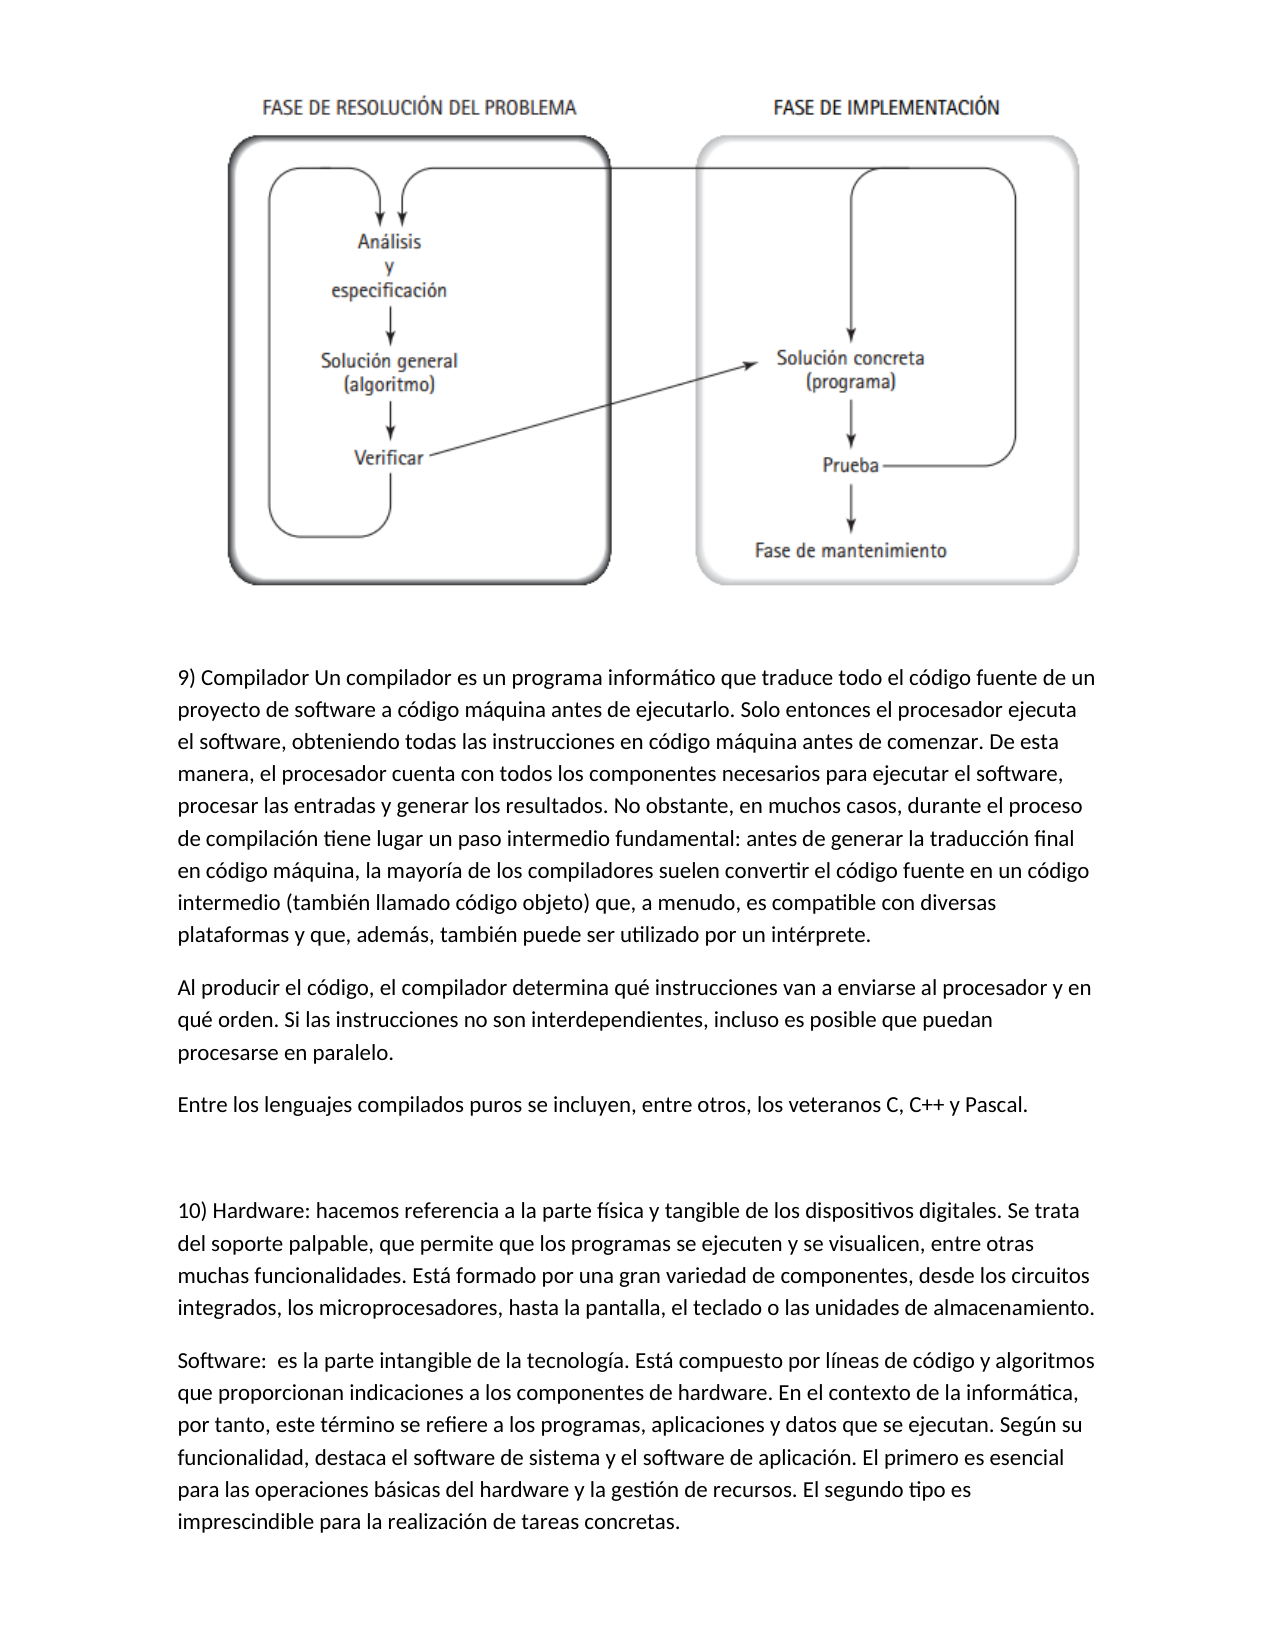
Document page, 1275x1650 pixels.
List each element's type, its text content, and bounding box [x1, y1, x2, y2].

list 9) Compilador Un compilador es un programa informático que traduce todo el código fuente de un proyecto de software a código máquina antes de ejecutarlo. Solo entonces el procesador ejecuta el software, obteniendo todas las instrucciones en código máquina antes de comenzar. De esta manera, el procesador cuenta con todos los componentes necesarios para ejecutar el software, procesar las entradas y generar los resultados. No obstante, en muchos casos, durante el proceso de compilación tiene lugar un paso intermedio fundamental: antes de generar la traducción final en código máquina, la mayoría de los compiladores suelen convertir el código fuente en un código intermedio (también llamado código objeto) que, a menudo, es compatible con diversas plataformas y que, además, también puede ser utilizado por un intérprete. [177, 663, 1098, 948]
list Al producir el código, el compilador determina qué instrucciones van a enviarse al procesador y en qué orden. Si las instrucciones no son interdependientes, incluso es posible que puedan procesarse en paralelo. [177, 973, 1098, 1066]
list 10) Hardware: hacemos referencia a la parte física y tangible de los dispositivos digitales. Se trata del soporte palpable, que permite que los programas se ejecuten y se visualicen, entre otras muchas funcionalidades. Está formado por una gran variedad de componentes, desde los circuitos integrados, los microprocesadores, hasta la pantalla, el teclado o las unidades de almacenamiento. [177, 1197, 1098, 1321]
list Software: es la parte intangible de la tecnología. Está compuesto por líneas de código y algoritmos que proporcionan indicaciones a los componentes de hardware. En el contexto de la informática, por tanto, este término se refiere a los programas, aplicaciones y datos que se ejecutan. Según su funcionalidad, destaca el software de sistema y el software de aplicación. El primero es esencial para las operaciones básicas del hardware y la gestión de recursos. El segundo tipo es imprescindible para la realización de tareas concretas. [177, 1346, 1098, 1535]
list Entre los lenguajes compilados puros se incluyen, entre otros, los veteranos C, C++ y Pascal. [177, 1091, 1098, 1119]
picture [187, 84, 1109, 606]
